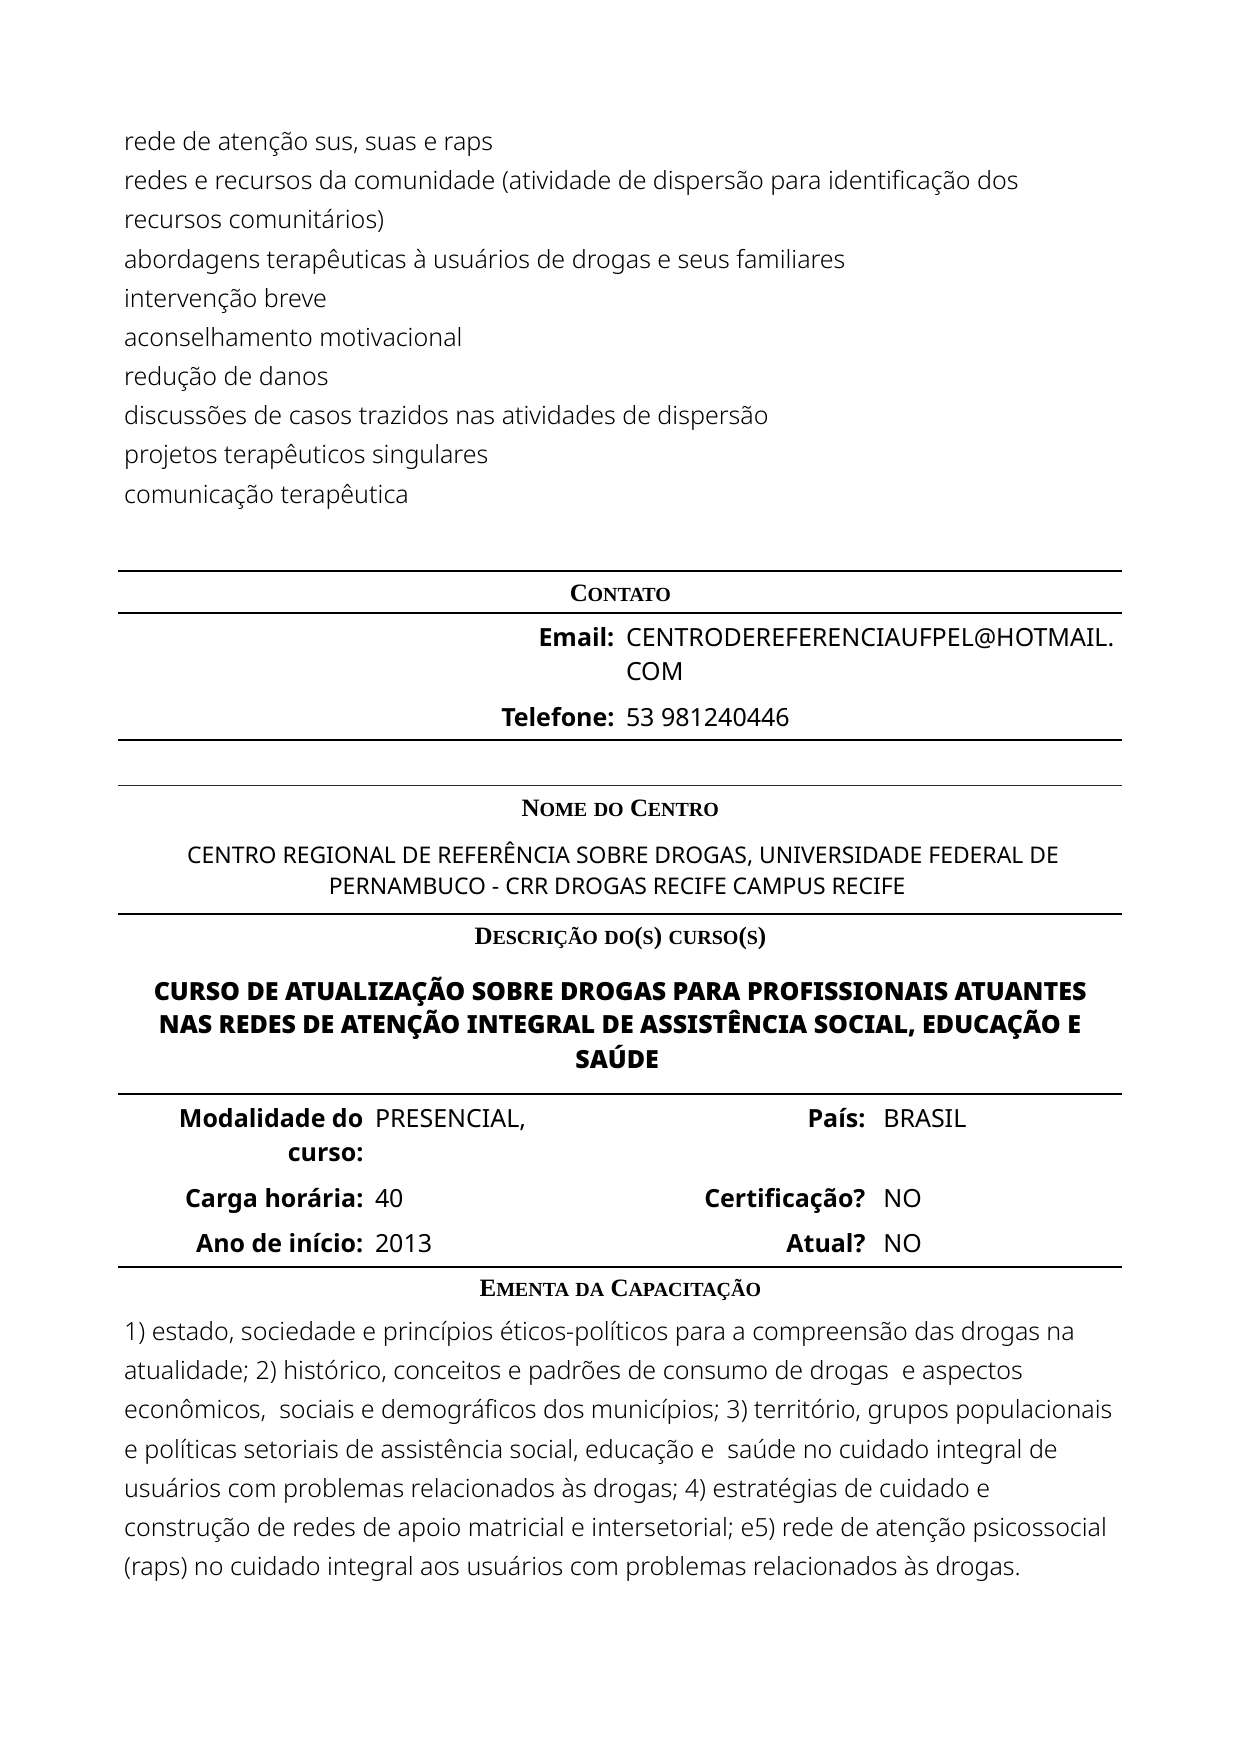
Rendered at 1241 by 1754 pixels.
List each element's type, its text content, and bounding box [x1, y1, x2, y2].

table_cell BRASIL [871, 1095, 1122, 1175]
table_cell NO [871, 1175, 1122, 1220]
table_cell PRESENCIAL, [369, 1095, 620, 1175]
table_cell Contato [118, 572, 1122, 612]
table_cell Ementa da Capacitação [118, 1268, 1122, 1308]
table_cell Atual? [620, 1220, 871, 1266]
table_cell NO [871, 1220, 1122, 1266]
table_cell 53 981240446 [620, 694, 1122, 739]
table_cell CURSO DE ATUALIZAÇÃO SOBRE DROGAS PARA PROFISSIONAIS ATUANTES NAS REDES DE ATENÇÃO INTEGRAL DE ASSISTÊNCIA SOCIAL, EDUCAÇÃO E SAÚDE [118, 955, 1122, 1093]
table_cell REDE DE ATENÇÃO SUS, SUAS E RAPS REDES E RECURSOS DA COMUNIDADE (ATIVIDADE DE DISPERSÃO PARA IDENTIFICAÇÃO DOS RECURSOS COMUNITÁRIOS) ABORDAGENS TERAPÊUTICAS À USUÁRIOS DE DROGAS E SEUS FAMILIARES INTERVENÇÃO BREVE ACONSELHAMENTO MOTIVACIONAL REDUÇÃO DE DANOS DISCUSSÕES DE CASOS TRAZIDOS NAS ATIVIDADES DE DISPERSÃO PROJETOS TERAPÊUTICOS SINGULARES COMUNICAÇÃO TERAPÊUTICA [118, 118, 1122, 570]
table_cell Carga horária: [118, 1175, 369, 1220]
table_cell CENTRODEREFERENCIAUFPEL@HOTMAIL.COM [620, 614, 1122, 694]
table_cell 1) ESTADO, SOCIEDADE E PRINCÍPIOS ÉTICOS-POLÍTICOS PARA A COMPREENSÃO DAS DROGAS NA ATUALIDADE; 2) HISTÓRICO, CONCEITOS E PADRÕES DE CONSUMO DE DROGAS E ASPECTOS ECONÔMICOS, SOCIAIS E DEMOGRÁFICOS DOS MUNICÍPIOS; 3) TERRITÓRIO, GRUPOS POPULACIONAIS E POLÍTICAS SETORIAIS DE ASSISTÊNCIA SOCIAL, EDUCAÇÃO E SAÚDE NO CUIDADO INTEGRAL DE USUÁRIOS COM PROBLEMAS RELACIONADOS ÀS DROGAS; 4) ESTRATÉGIAS DE CUIDADO E CONSTRUÇÃO DE REDES DE APOIO MATRICIAL E INTERSETORIAL; E5) REDE DE ATENÇÃO PSICOSSOCIAL (RAPS) NO CUIDADO INTEGRAL AOS USUÁRIOS COM PROBLEMAS RELACIONADOS ÀS DROGAS. [118, 1308, 1122, 1603]
table_cell Email: [118, 614, 620, 694]
table_cell Descrição do(s) curso(s) [118, 915, 1122, 955]
table_cell Ano de início: [118, 1220, 369, 1266]
table_cell CENTRO REGIONAL DE REFERÊNCIA SOBRE DROGAS, UNIVERSIDADE FEDERAL DE PERNAMBUCO - CRR DROGAS RECIFE CAMPUS RECIFE [118, 827, 1122, 913]
table_cell Certificação? [620, 1175, 871, 1220]
table_cell Modalidade do curso: [118, 1095, 369, 1175]
table_header Nome do Centro [118, 787, 1122, 827]
table_cell 40 [369, 1175, 620, 1220]
table_cell Telefone: [118, 694, 620, 739]
table_cell País: [620, 1095, 871, 1175]
table_cell 2013 [369, 1220, 620, 1266]
